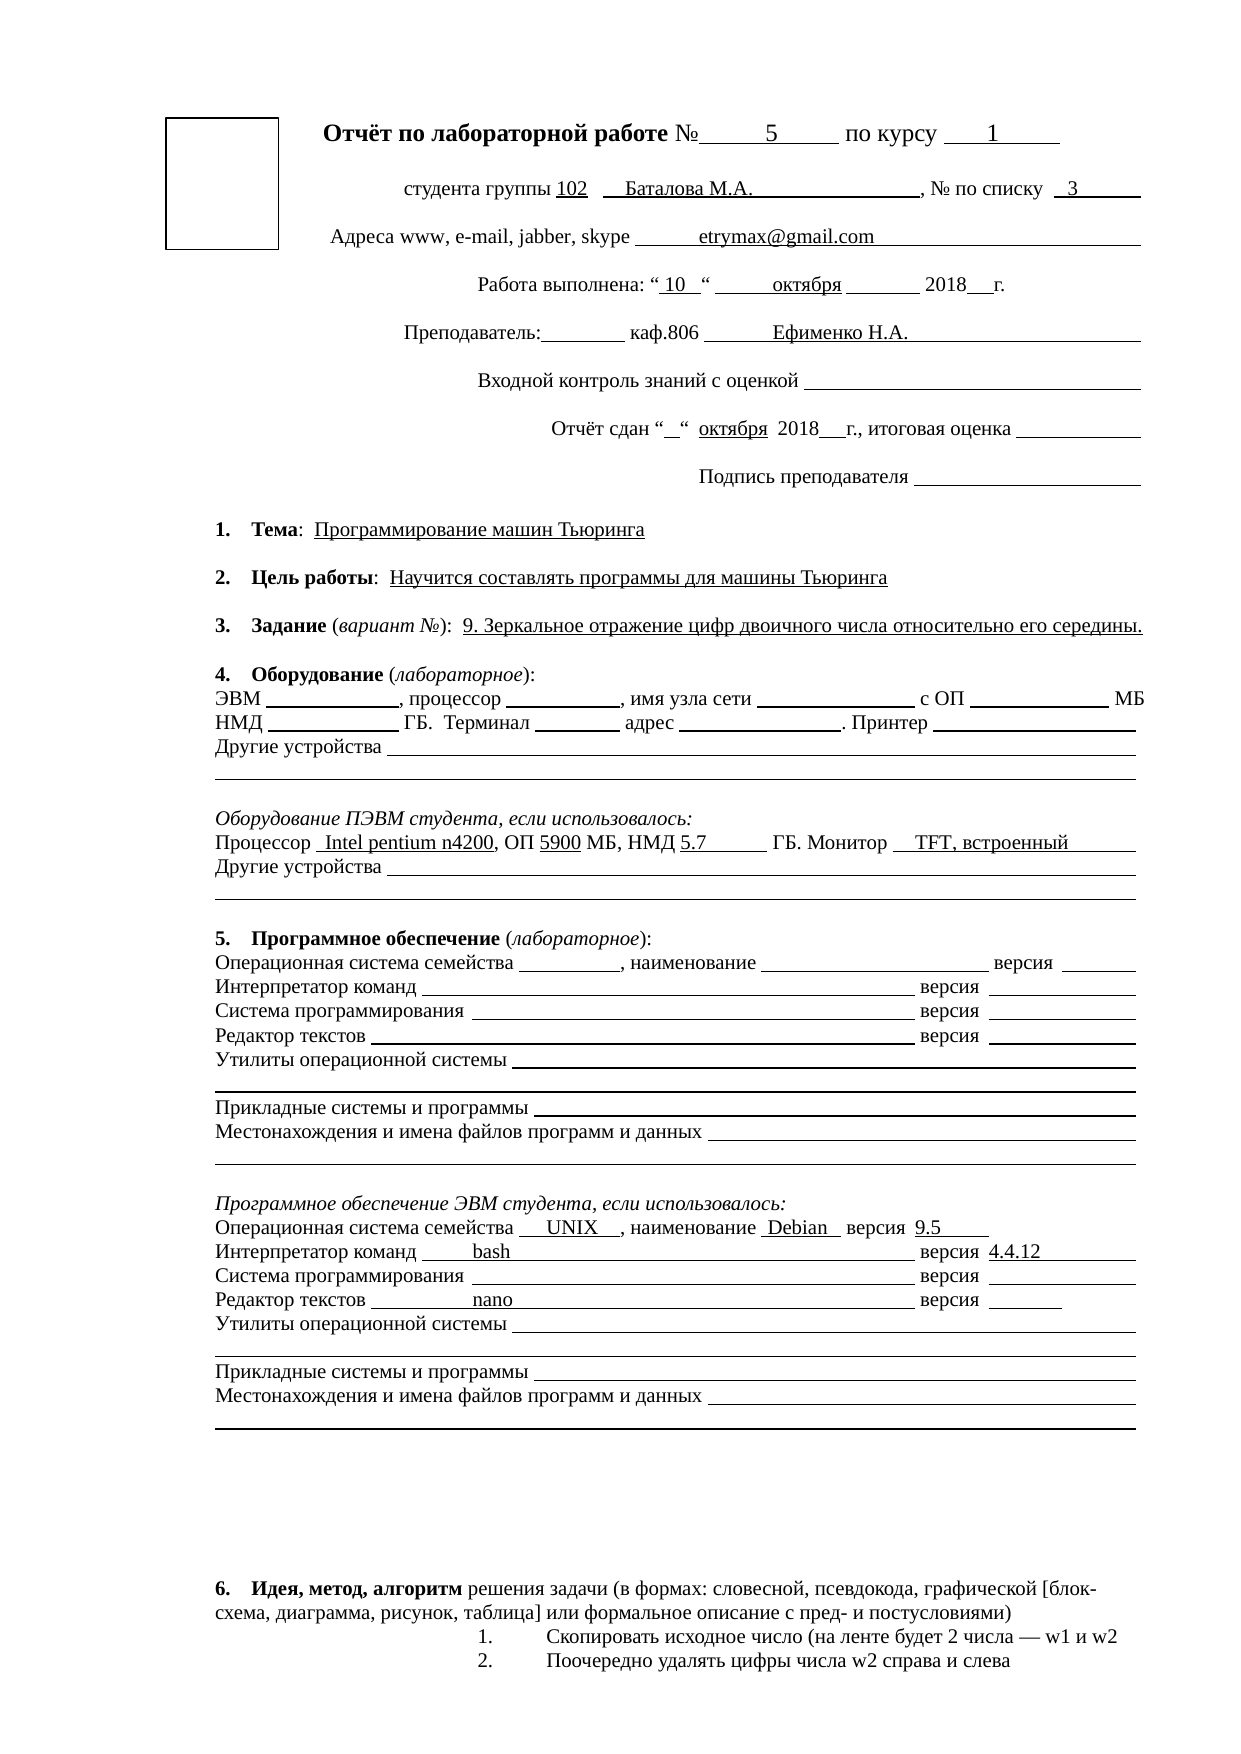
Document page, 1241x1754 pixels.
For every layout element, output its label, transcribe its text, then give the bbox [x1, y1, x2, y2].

text Утилиты операционной системы [215, 1311, 1152, 1359]
text Оборудование ПЭВМ студента, если использовалось: [215, 806, 1152, 830]
text Редактор текстов nano версия [215, 1287, 1152, 1311]
text Программное обеспечение ЭВМ студента, если использовалось: [215, 1191, 1152, 1215]
text Местонахождения и имена файлов программ и данных [215, 1383, 1152, 1432]
text Интерпретатор команд bash версия 4.4.12 [215, 1239, 1152, 1263]
text Местонахождения и имена файлов программ и данных [215, 1119, 1152, 1167]
text Процессор Intel pentium n4200, ОП 5900 МБ, НМД 5.7 ГБ. Монитор TFT, встроенный [215, 830, 1152, 854]
list Скопировать исходное число (на ленте будет 2 числа — w1 и w2 [477, 1624, 1152, 1648]
text Другие устройства [215, 854, 1152, 902]
text Прикладные системы и программы [215, 1095, 1152, 1119]
text Утилиты операционной системы [215, 1047, 1152, 1095]
text НМД ГБ. Терминал адрес . Принтер [215, 710, 1152, 734]
list Тема: Программирование машин Тьюринга [215, 517, 1152, 541]
list Задание (вариант №): 9. Зеркальное отражение цифр двоичного числа относительно его середины. [215, 613, 1152, 637]
table_header [155, 118, 323, 488]
list Программное обеспечение (лабораторное): [215, 926, 1152, 950]
text Операционная система семейства , наименование версия [215, 950, 1152, 974]
list Оборудование (лабораторное): [215, 662, 1152, 686]
table_header Отчёт по лабораторной работе № 5 по курсу 1 студента группы 102 Баталова М.А. , № по списку 3 Адреса www, e-mail, jabber, skype etrymax@gmail.com Работа выполнена: “ 10 “ октября 2018 г. Преподаватель: каф.806 Ефименко Н.А. Входной контроль знаний с оценкой Отчёт сдан “ “ октября 2018 г., итоговая оценка Подпись преподавателя [323, 118, 1141, 488]
text Интерпретатор команд версия [215, 974, 1152, 998]
text Операционная система семейства UNIX , наименование Debian версия 9.5 [215, 1215, 1152, 1239]
list Цель работы: Научится составлять программы для машины Тьюринга [215, 565, 1152, 589]
text Редактор текстов версия [215, 1022, 1152, 1047]
list Идея, метод, алгоритм решения задачи (в формах: словесной, псевдокода, графической [блок-схема, диаграмма, рисунок, таблица] или формальное описание с пред- и постусловиями) [215, 1576, 1152, 1624]
text Система программирования версия [215, 998, 1152, 1022]
text Система программирования версия [215, 1263, 1152, 1287]
text Другие устройства [215, 734, 1152, 782]
text Прикладные системы и программы [215, 1359, 1152, 1383]
list Поочередно удалять цифры числа w2 справа и слева [477, 1648, 1152, 1672]
text ЭВМ , процессор , имя узла сети с ОП МБ [215, 686, 1152, 710]
